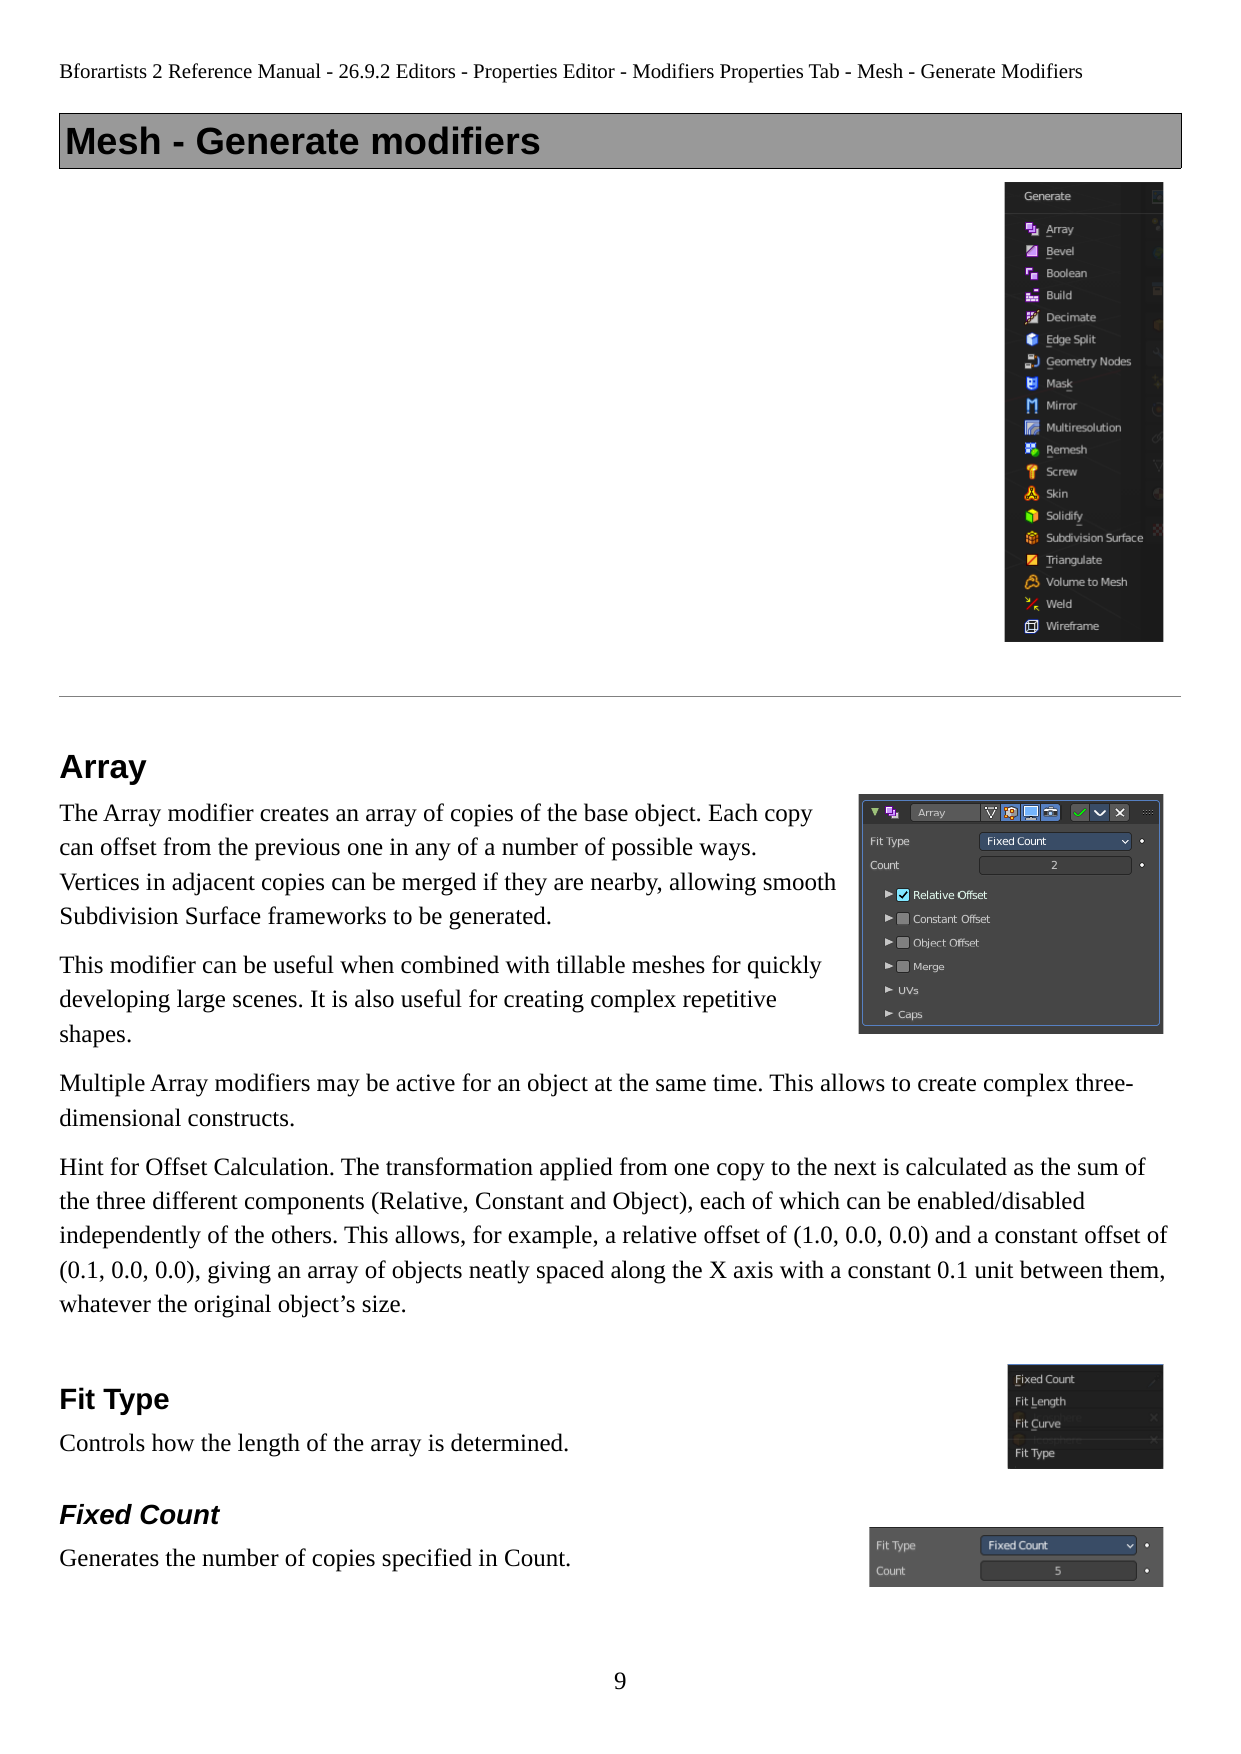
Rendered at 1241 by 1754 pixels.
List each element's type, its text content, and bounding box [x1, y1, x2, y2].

subtitle [1164, 1382, 1181, 1416]
text Controls how the length of the array is determined. [59, 1428, 1007, 1457]
picture [1007, 1364, 1164, 1469]
subtitle Fixed Count [59, 1498, 1181, 1530]
picture [858, 794, 1164, 1034]
picture [1004, 182, 1164, 642]
text The Array modifier creates an array of copies of the base object. Each copy can offset from the previous one in any of a number of possible ways. Vertices in adjacent copies can be merged if they are nearby, allowing smooth Subdivision Surface frameworks to be generated. [59, 798, 858, 930]
table_header Mesh - Generate modifiers [60, 114, 1181, 168]
text Generates the number of copies specified in Count. [59, 1543, 869, 1571]
text Hint for Offset Calculation. The transformation applied from one copy to the next is calculated as the sum of the three different components (Relative, Constant and Object), each of which can be enabled/disabled independently of the others. This allows, for example, a relative offset of (1.0, 0.0, 0.0) and a constant offset of (0.1, 0.0, 0.0), giving an array of objects neatly spaced along the X axis with a constant 0.1 unit between them, whatever the original object’s size. [59, 1152, 1181, 1318]
picture [869, 1527, 1164, 1587]
subtitle Fit Type [59, 1382, 1007, 1416]
text Multiple Array modifiers may be active for an object at the same time. This allows to create complex three-dimensional constructs. [59, 1068, 1181, 1131]
subtitle Array [59, 746, 1181, 785]
text This modifier can be useful when combined with tillable meshes for quickly developing large scenes. It is also useful for creating complex repetitive shapes. [59, 950, 1181, 1048]
